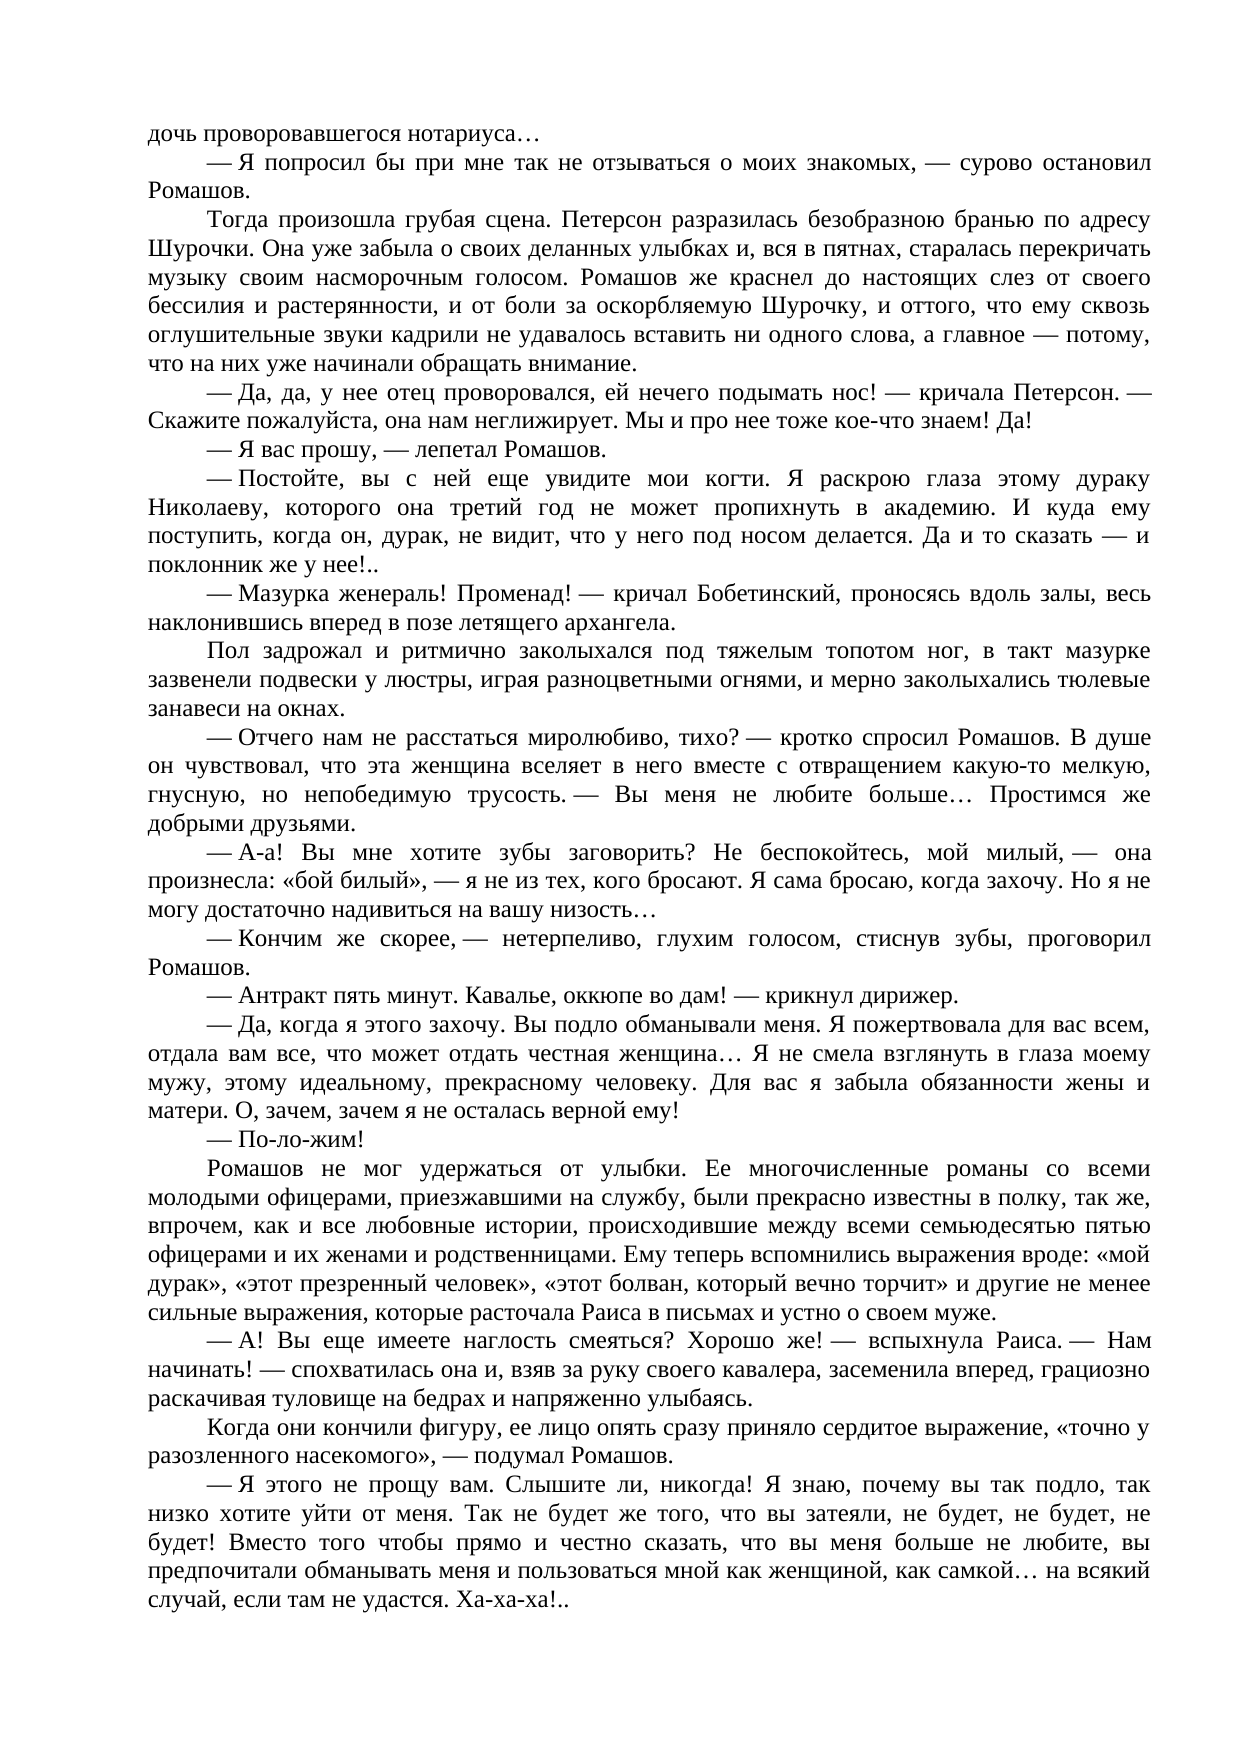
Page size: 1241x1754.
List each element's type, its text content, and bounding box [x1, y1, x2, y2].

text — А-а! Вы мне хотите зубы заговорить? Не беспокойтесь, мой милый, — она произнесла: «бой билый», — я не из тех, кого бросают. Я сама бросаю, когда захочу. Но я не могу достаточно надивиться на вашу низость… [148, 837, 1152, 923]
text Когда они кончили фигуру, ее лицо опять сразу приняло сердитое выражение, «точно у разозленного насекомого», — подумал Ромашов. [148, 1412, 1152, 1469]
text — Отчего нам не расстаться миролюбиво, тихо? — кротко спросил Ромашов. В душе он чувствовал, что эта женщина вселяет в него вместе с отвращением какую-то мелкую, гнусную, но непобедимую трусость. — Вы меня не любите больше… Простимся же добрыми друзьями. [148, 722, 1152, 837]
text — А! Вы еще имеете наглость смеяться? Хорошо же! — вспыхнула Раиса. — Нам начинать! — спохватилась она и, взяв за руку своего кавалера, засеменила вперед, грациозно раскачивая туловище на бедрах и напряженно улыбаясь. [148, 1326, 1152, 1412]
text — Антракт пять минут. Кавалье, оккюпе во дам! — крикнул дирижер. [148, 981, 1152, 1009]
text Пол задрожал и ритмично заколыхался под тяжелым топотом ног, в такт мазурке зазвенели подвески у люстры, играя разноцветными огнями, и мерно заколыхались тюлевые занавеси на окнах. [148, 636, 1152, 722]
text — Я попросил бы при мне так не отзываться о моих знакомых, — сурово остановил Ромашов. [148, 147, 1152, 204]
text — Постойте, вы с ней еще увидите мои когти. Я раскрою глаза этому дураку Николаеву, которого она третий год не может пропихнуть в академию. И куда ему поступить, когда он, дурак, не видит, что у него под носом делается. Да и то сказать — и поклонник же у нее!.. [148, 463, 1152, 578]
text — Мазурка женераль! Променад! — кричал Бобетинский, проносясь вдоль залы, весь наклонившись вперед в позе летящего архангела. [148, 578, 1152, 636]
text — Кончим же скорее, — нетерпеливо, глухим голосом, стиснув зубы, проговорил Ромашов. [148, 923, 1152, 981]
text — Да, да, у нее отец проворовался, ей нечего подымать нос! — кричала Петерсон. — Скажите пожалуйста, она нам неглижирует. Мы и про нее тоже кое-что знаем! Да! [148, 377, 1152, 434]
text — Я этого не прощу вам. Слышите ли, никогда! Я знаю, почему вы так подло, так низко хотите уйти от меня. Так не будет же того, что вы затеяли, не будет, не будет, не будет! Вместо того чтобы прямо и честно сказать, что вы меня больше не любите, вы предпочитали обманывать меня и пользоваться мной как женщиной, как самкой… на всякий случай, если там не удастся. Ха-ха-ха!.. [148, 1469, 1152, 1613]
text — По-ло-жим! [148, 1124, 1152, 1153]
text — Да, когда я этого захочу. Вы подло обманывали меня. Я пожертвовала для вас всем, отдала вам все, что может отдать честная женщина… Я не смела взглянуть в глаза моему мужу, этому идеальному, прекрасному человеку. Для вас я забыла обязанности жены и матери. О, зачем, зачем я не осталась верной ему! [148, 1009, 1152, 1124]
text Ромашов не мог удержаться от улыбки. Ее многочисленные романы со всеми молодыми офицерами, приезжавшими на службу, были прекрасно известны в полку, так же, впрочем, как и все любовные истории, происходившие между всеми семьюдесятью пятью офицерами и их женами и родственницами. Ему теперь вспомнились выражения вроде: «мой дурак», «этот презренный человек», «этот болван, который вечно торчит» и другие не менее сильные выражения, которые расточала Раиса в письмах и устно о своем муже. [148, 1153, 1152, 1326]
text дочь проворовавшегося нотариуса… [148, 118, 1152, 147]
text — Я вас прошу, — лепетал Ромашов. [148, 434, 1152, 463]
text Тогда произошла грубая сцена. Петерсон разразилась безобразною бранью по адресу Шурочки. Она уже забыла о своих деланных улыбках и, вся в пятнах, старалась перекричать музыку своим насморочным голосом. Ромашов же краснел до настоящих слез от своего бессилия и растерянности, и от боли за оскорбляемую Шурочку, и оттого, что ему сквозь оглушительные звуки кадрили не удавалось вставить ни одного слова, а главное — потому, что на них уже начинали обращать внимание. [148, 204, 1152, 377]
